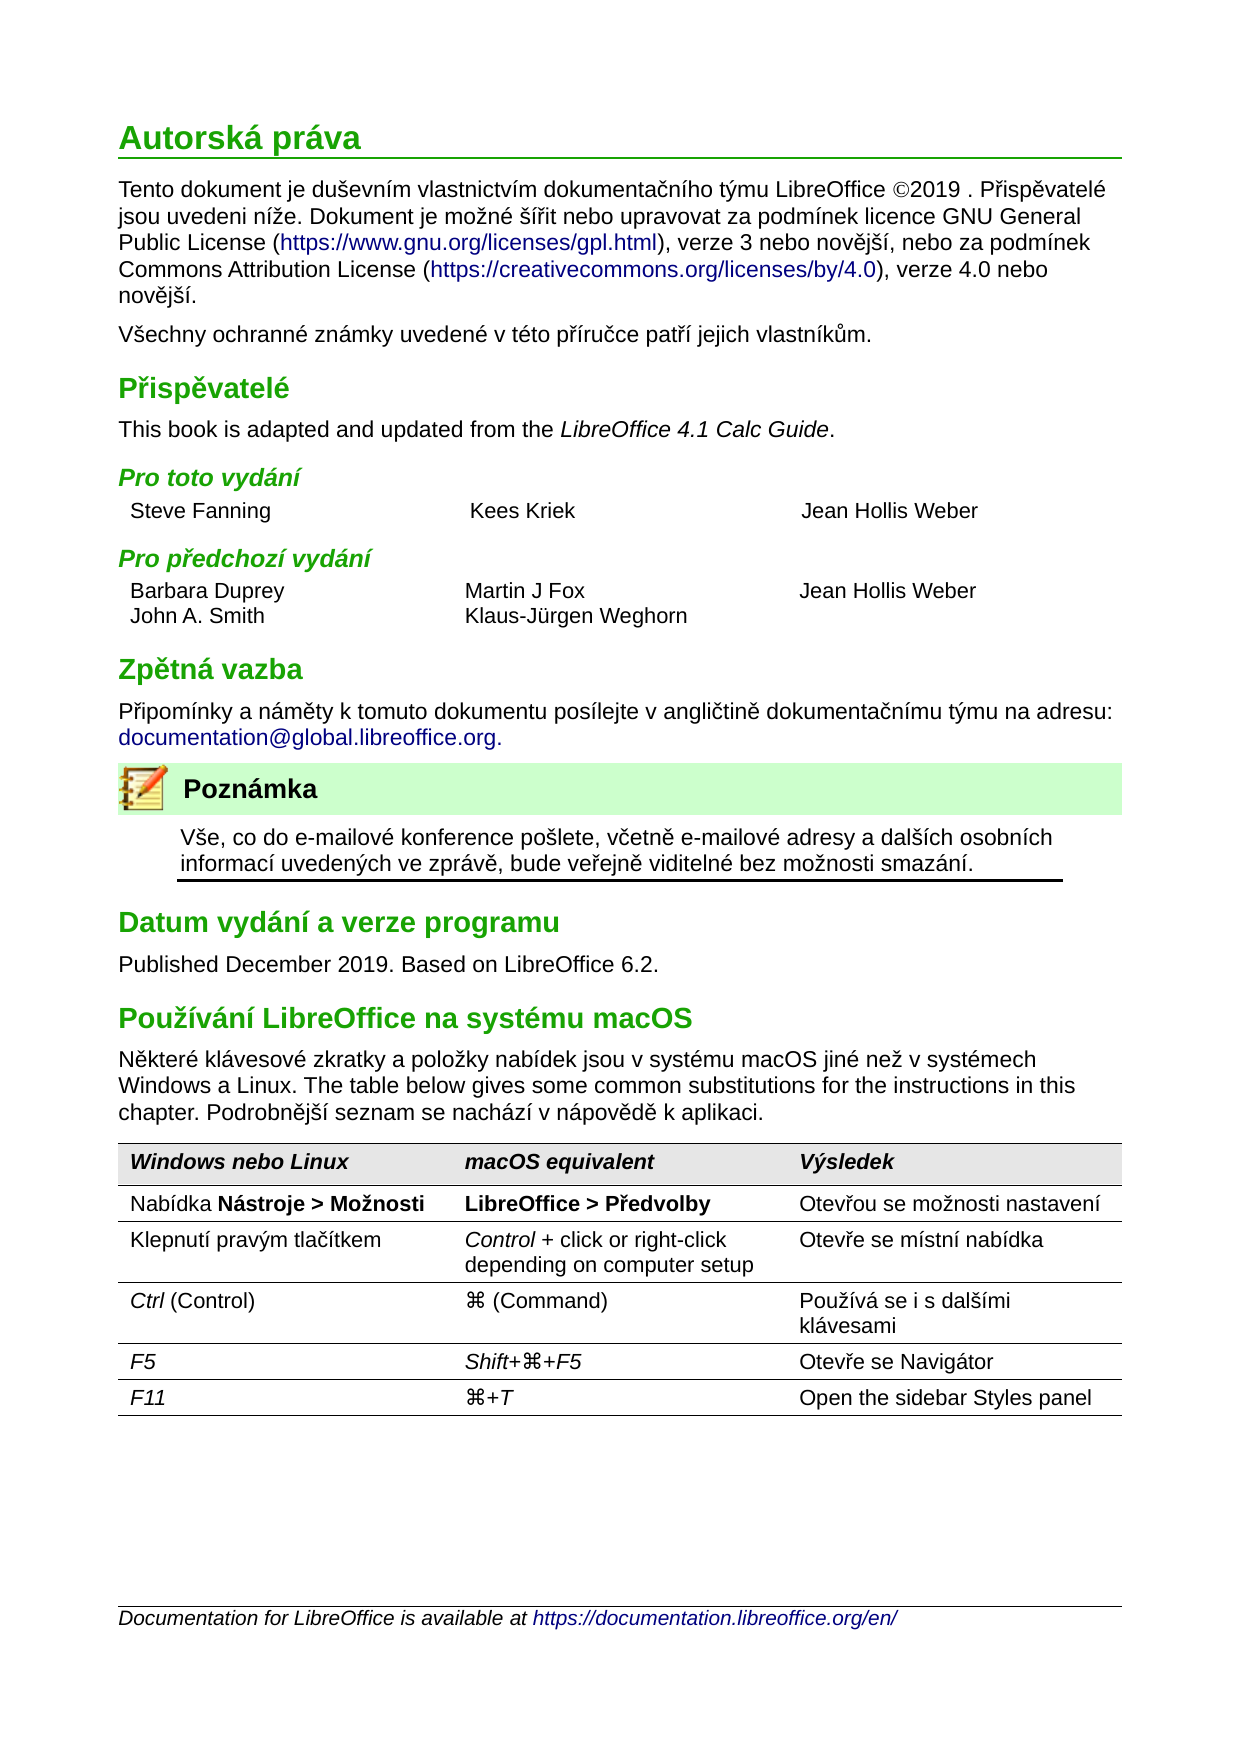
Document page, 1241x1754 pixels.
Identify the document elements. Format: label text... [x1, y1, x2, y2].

table_cell F11 [118, 1380, 453, 1415]
text Tento dokument je duševním vlastnictvím dokumentačního týmu LibreOffice ©2019 . Přispěvatelé jsou uvedeni níže. Dokument je možné šířit nebo upravovat za podmínek licence GNU General Public License (https://www.gnu.org/licenses/gpl.html), verze 3 nebo novější, nebo za podmínek Commons Attribution License (https://creativecommons.org/licenses/by/4.0), verze 4.0 nebo novější. [118, 176, 1122, 308]
text Published December 2019. Based on LibreOffice 6.2. [118, 951, 1122, 977]
text Všechny ochranné známky uvedené v této příručce patří jejich vlastníkům. [118, 321, 1122, 347]
subtitle Pro předchozí vydání [118, 543, 1122, 572]
table_cell Control + click or right-click depending on computer setup [453, 1222, 787, 1282]
subtitle Autorská práva [118, 118, 1122, 157]
table_cell Nabídka Nástroje > Možnosti [118, 1186, 453, 1221]
table_header Výsledek [787, 1144, 1122, 1184]
text Vše, co do e-mailové konference pošlete, včetně e-mailové adresy a dalších osobních informací uvedených ve zprávě, bude veřejně viditelné bez možnosti smazání. [177, 821, 1063, 879]
table_cell F5 [118, 1344, 453, 1379]
table_cell Otevře se místní nabídka [787, 1222, 1122, 1282]
table_header Steve Fanning [118, 498, 458, 523]
subtitle Přispěvatelé [118, 371, 1122, 404]
table_cell Ctrl (Control) [118, 1283, 453, 1343]
subtitle Poznámka [118, 763, 1122, 815]
table_cell Otevře se Navigátor [787, 1344, 1122, 1379]
text This book is adapted and updated from the LibreOffice 4.1 Calc Guide. [118, 416, 1122, 442]
table_cell LibreOffice > Předvolby [453, 1186, 787, 1221]
subtitle Datum vydání a verze programu [118, 905, 1122, 939]
table_cell [788, 604, 1122, 629]
text Některé klávesové zkratky a položky nabídek jsou v systému macOS jiné než v systémech Windows a Linux. The table below gives some common substitutions for the instructions in this chapter. Podrobnější seznam se nachází v nápovědě k aplikaci. [118, 1046, 1122, 1125]
table_header Kees Kriek [458, 498, 789, 523]
table_header Martin J Fox [453, 578, 787, 603]
table_cell John A. Smith [118, 604, 453, 629]
table_cell ⌘+T [453, 1380, 787, 1415]
table_header Jean Hollis Weber [789, 498, 1122, 523]
table_cell Otevřou se možnosti nastavení [787, 1186, 1122, 1221]
table_cell ⌘ (Command) [453, 1283, 787, 1343]
text Připomínky a náměty k tomuto dokumentu posílejte v angličtině dokumentačnímu týmu na adresu: documentation@global.libreoffice.org. [118, 698, 1122, 750]
subtitle Zpětná vazba [118, 652, 1122, 686]
table_cell Shift+⌘+F5 [453, 1344, 787, 1379]
table_cell Klaus-Jürgen Weghorn [453, 604, 787, 629]
table_header macOS equivalent [453, 1144, 787, 1184]
subtitle Používání LibreOffice na systému macOS [118, 1001, 1122, 1034]
table_header Windows nebo Linux [118, 1144, 453, 1184]
table_cell Open the sidebar Styles panel [787, 1380, 1122, 1415]
table_header Barbara Duprey [118, 578, 453, 603]
subtitle Pro toto vydání [118, 463, 1122, 492]
picture [119, 763, 170, 814]
table_header Jean Hollis Weber [788, 578, 1122, 603]
table_cell Klepnutí pravým tlačítkem [118, 1222, 453, 1282]
table_cell Používá se i s dalšími klávesami [787, 1283, 1122, 1343]
